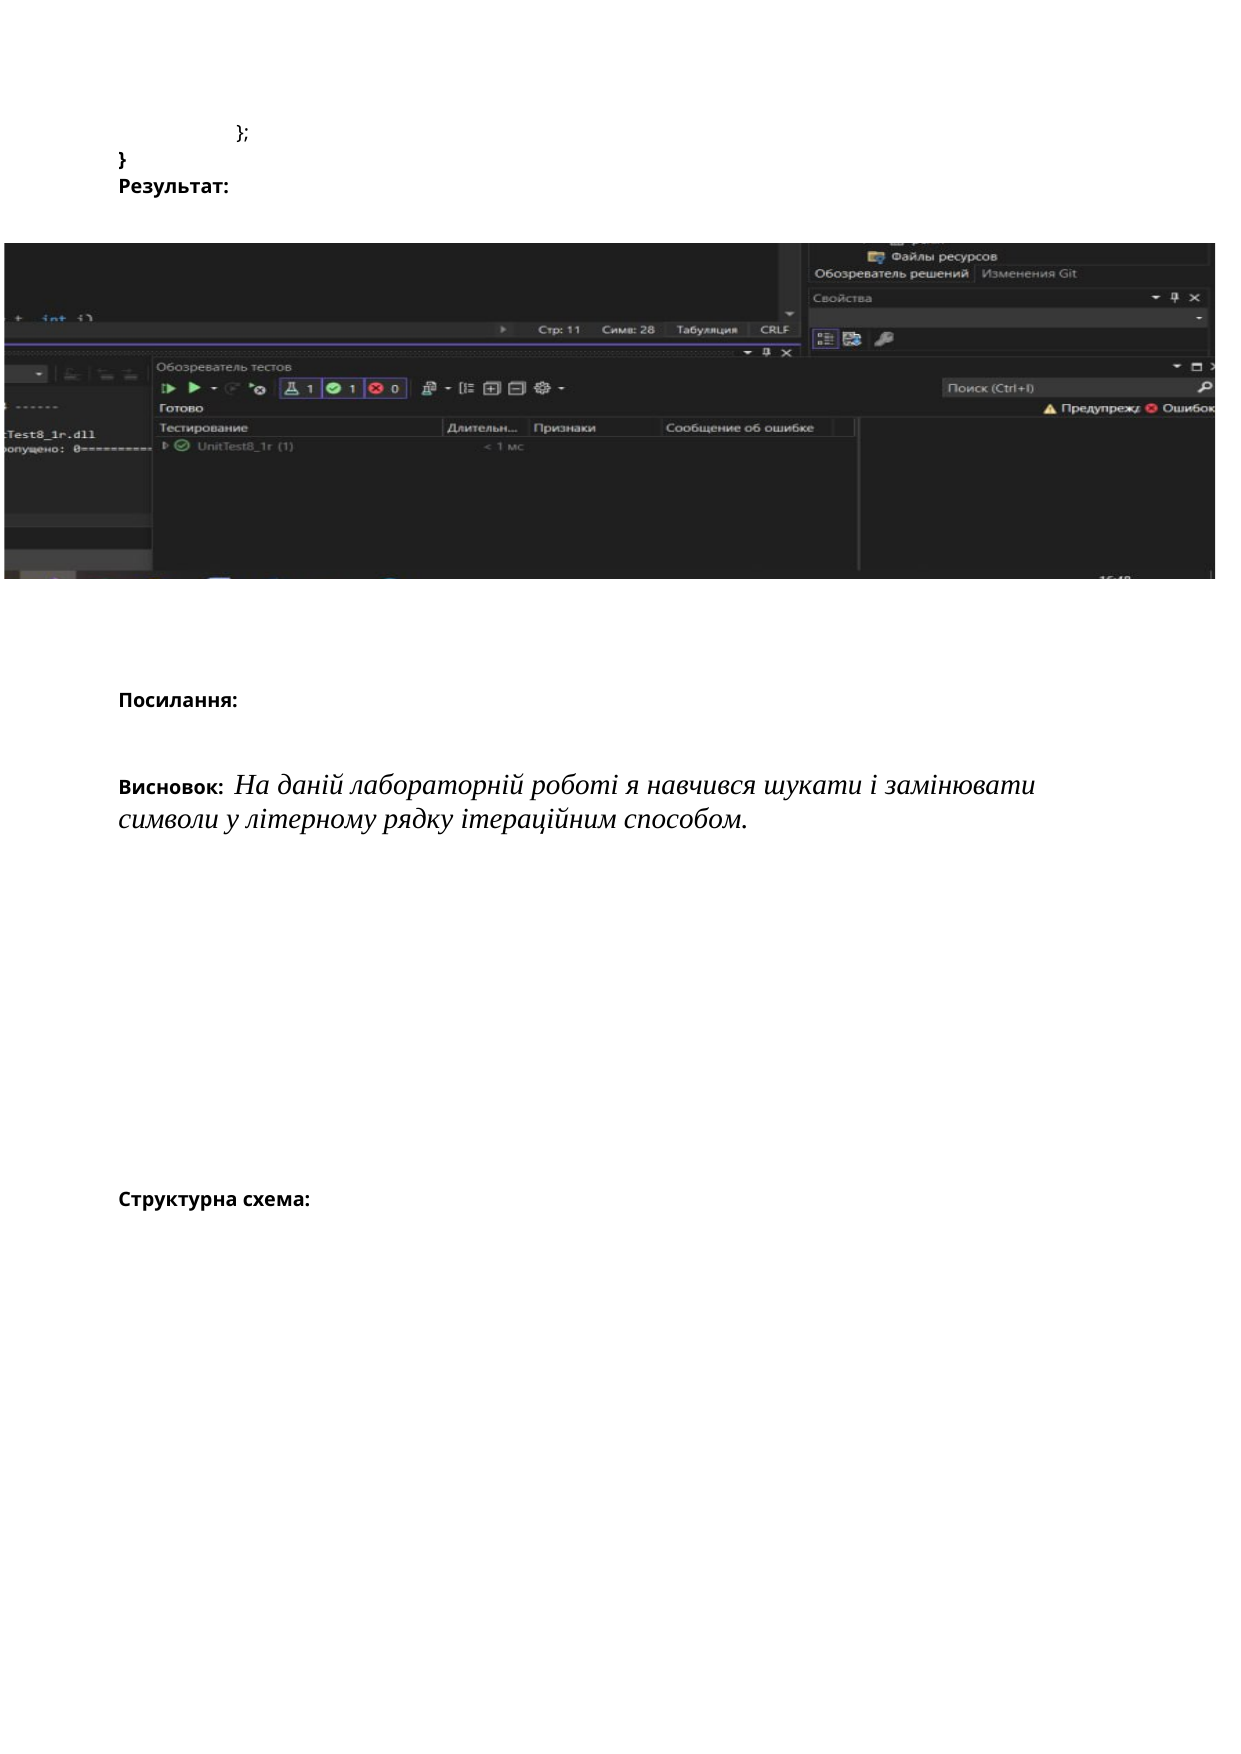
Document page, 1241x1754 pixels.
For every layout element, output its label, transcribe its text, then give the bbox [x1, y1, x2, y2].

text } [118, 145, 1122, 172]
text Посилання: [118, 686, 1122, 713]
text Висновок: На даній лабораторній роботі я навчився шукати і замінювати символи у літерному рядку ітераційним способом. [118, 767, 1122, 834]
text Результат: [118, 172, 1122, 199]
picture [4, 243, 1216, 579]
text Структурна схема: [118, 1185, 1122, 1212]
text }; [118, 118, 1122, 145]
